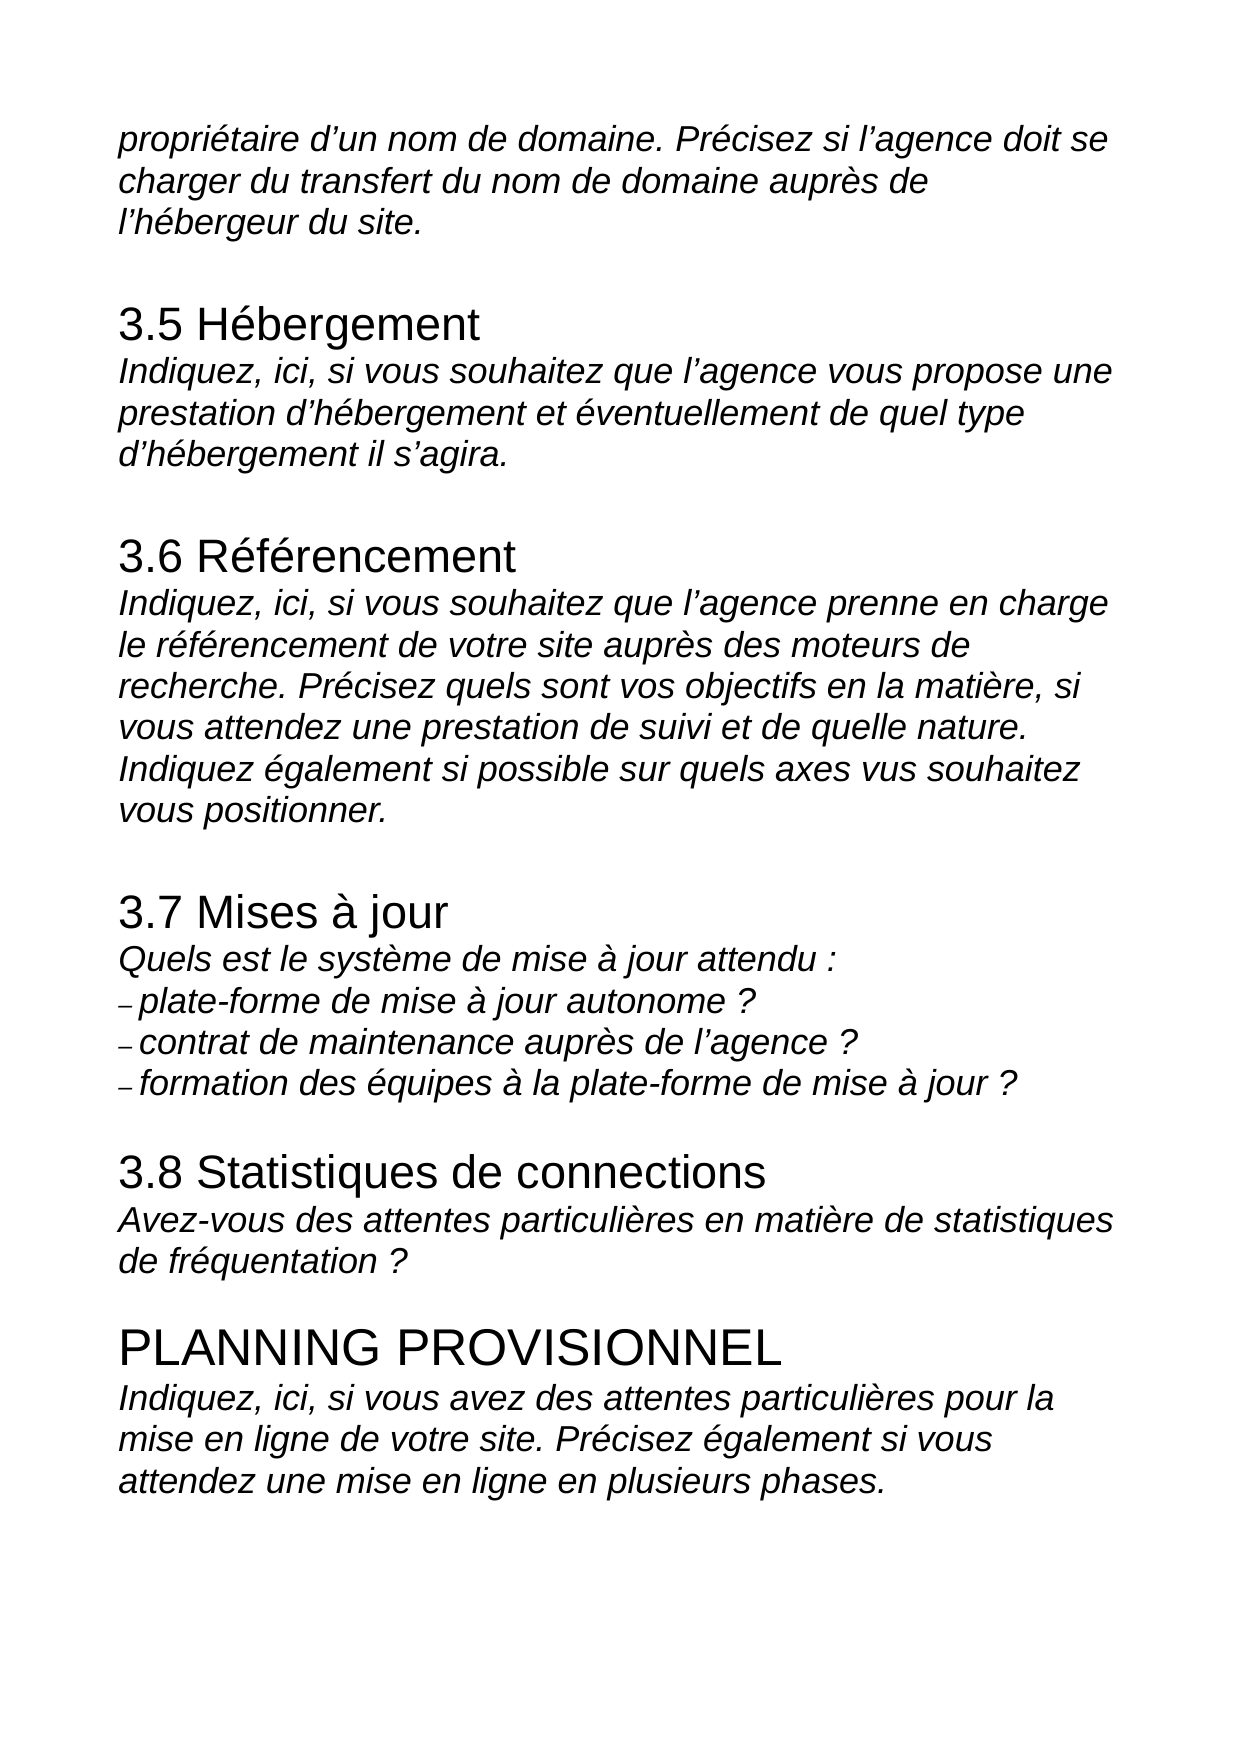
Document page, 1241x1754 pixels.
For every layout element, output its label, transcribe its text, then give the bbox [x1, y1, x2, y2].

text 3.6 Référencement [118, 528, 1122, 582]
text – formation des équipes à la plate-forme de mise à jour ? [118, 1062, 1122, 1103]
text PLANNING PROVISIONNEL [118, 1317, 1122, 1377]
text Avez-vous des attentes particulières en matière de statistiques de fréquentation ? [118, 1199, 1122, 1282]
text 3.5 Hébergement [118, 296, 1122, 350]
text Quels est le système de mise à jour attendu : [118, 938, 1122, 979]
text Indiquez, ici, si vous souhaitez que l’agence vous propose une prestation d’hébergement et éventuellement de quel type d’hébergement il s’agira. [118, 350, 1122, 474]
text – plate-forme de mise à jour autonome ? [118, 979, 1122, 1021]
text propriétaire d’un nom de domaine. Précisez si l’agence doit se charger du transfert du nom de domaine auprès de l’hébergeur du site. [118, 118, 1122, 242]
text 3.7 Mises à jour [118, 884, 1122, 938]
text Indiquez, ici, si vous souhaitez que l’agence prenne en charge le référencement de votre site auprès des moteurs de recherche. Précisez quels sont vos objectifs en la matière, si vous attendez une prestation de suivi et de quelle nature. Indiquez également si possible sur quels axes vus souhaitez vous positionner. [118, 582, 1122, 830]
text – contrat de maintenance auprès de l’agence ? [118, 1021, 1122, 1062]
text Indiquez, ici, si vous avez des attentes particulières pour la mise en ligne de votre site. Précisez également si vous attendez une mise en ligne en plusieurs phases. [118, 1377, 1122, 1501]
text 3.8 Statistiques de connections [118, 1145, 1122, 1199]
